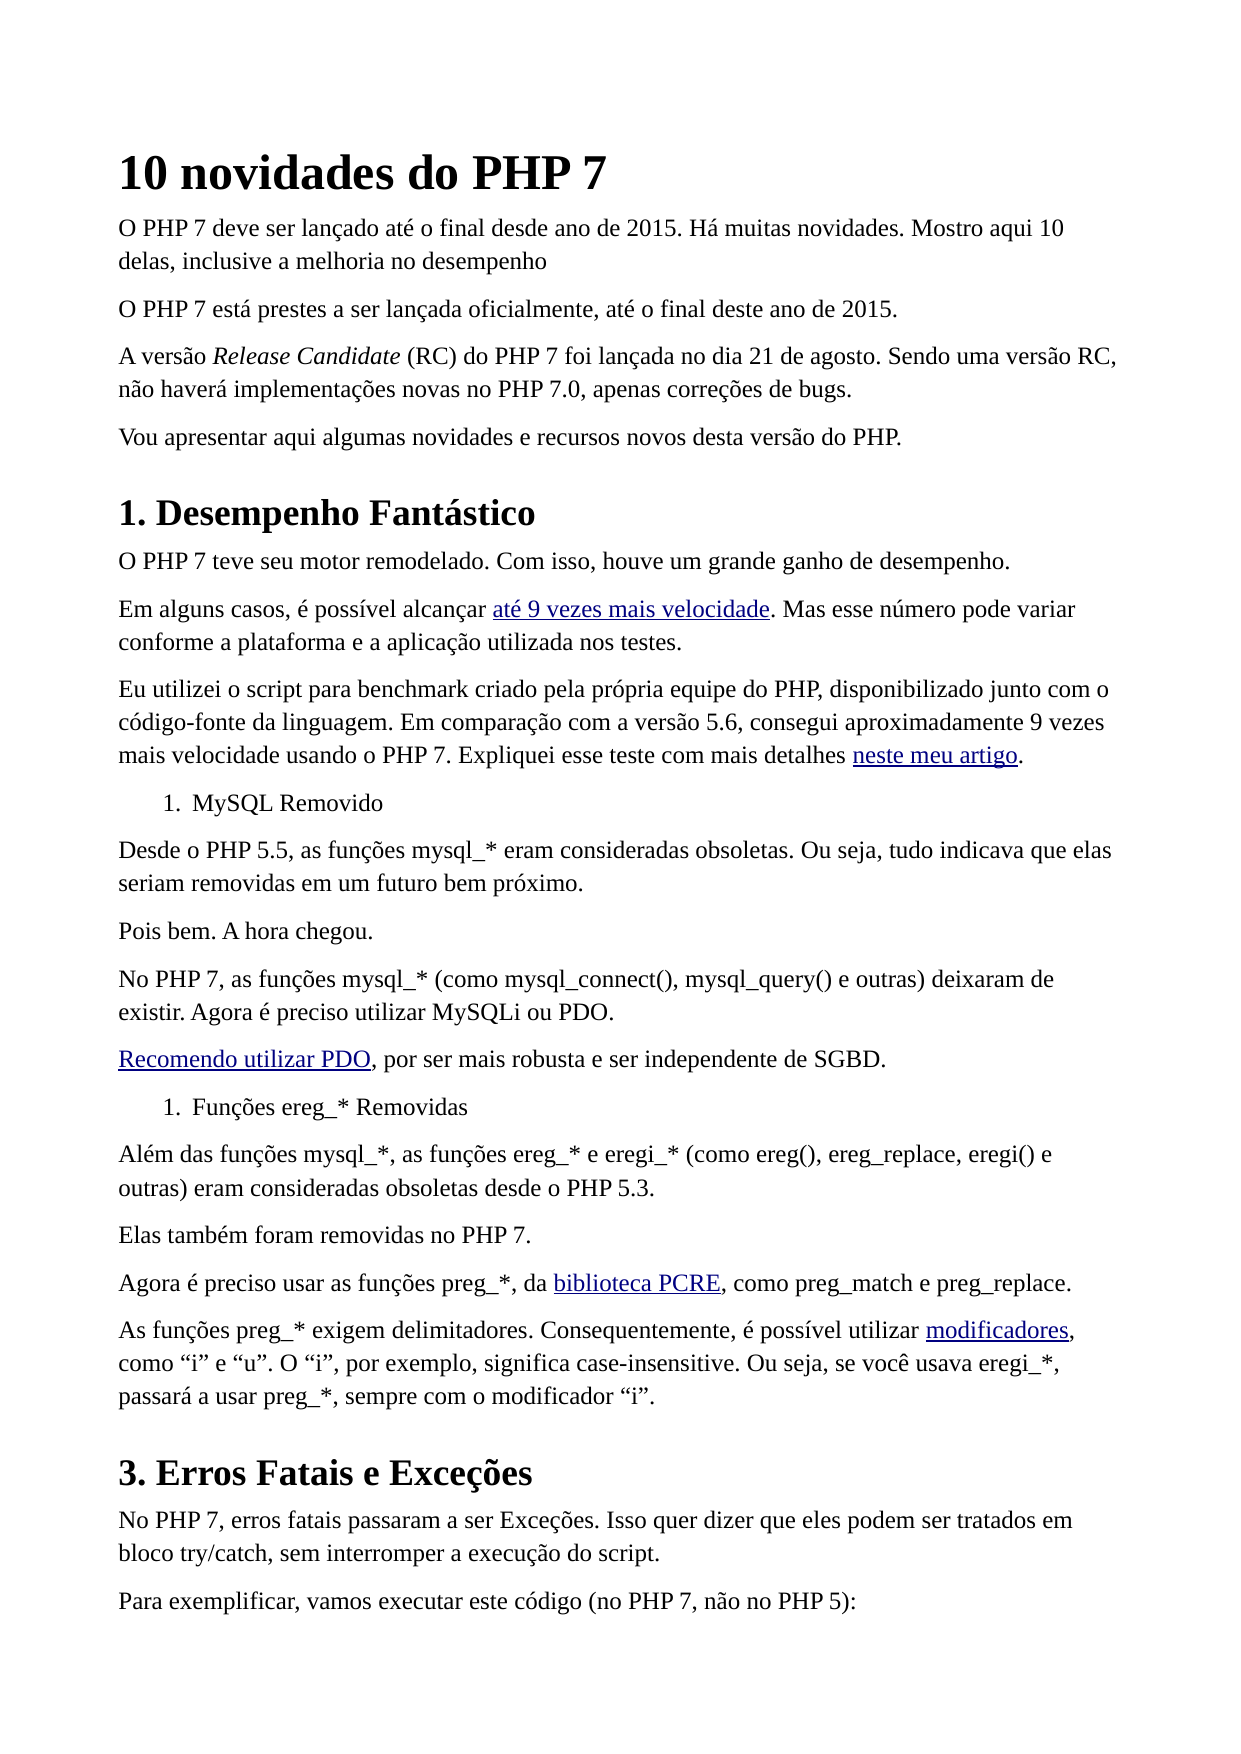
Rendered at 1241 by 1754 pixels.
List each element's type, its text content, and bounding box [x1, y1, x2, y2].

text Vou apresentar aqui algumas novidades e recursos novos desta versão do PHP. [118, 422, 1122, 451]
text Recomendo utilizar PDO, por ser mais robusta e ser independente de SGBD. [118, 1044, 1122, 1073]
text O PHP 7 deve ser lançado até o final desde ano de 2015. Há muitas novidades. Mostro aqui 10 delas, inclusive a melhoria no desempenho [118, 213, 1122, 275]
list MySQL Removido [162, 788, 1122, 817]
text Agora é preciso usar as funções preg_*, da biblioteca PCRE, como preg_match e preg_replace. [118, 1268, 1122, 1297]
text No PHP 7, erros fatais passaram a ser Exceções. Isso quer dizer que eles podem ser tratados em bloco try/catch, sem interromper a execução do script. [118, 1506, 1122, 1567]
text Pois bem. A hora chegou. [118, 916, 1122, 945]
text O PHP 7 está prestes a ser lançada oficialmente, até o final deste ano de 2015. [118, 294, 1122, 322]
subtitle 3. Erros Fatais e Exceções [118, 1450, 1122, 1493]
subtitle 1. Desempenho Fantástico [118, 490, 1122, 533]
text No PHP 7, as funções mysql_* (como mysql_connect(), mysql_query() e outras) deixaram de existir. Agora é preciso utilizar MySQLi ou PDO. [118, 964, 1122, 1026]
text Desde o PHP 5.5, as funções mysql_* eram consideradas obsoletas. Ou seja, tudo indicava que elas seriam removidas em um futuro bem próximo. [118, 836, 1122, 897]
text O PHP 7 teve seu motor remodelado. Com isso, houve um grande ganho de desempenho. [118, 546, 1122, 575]
text Além das funções mysql_*, as funções ereg_* e eregi_* (como ereg(), ereg_replace, eregi() e outras) eram consideradas obsoletas desde o PHP 5.3. [118, 1139, 1122, 1201]
text Eu utilizei o script para benchmark criado pela própria equipe do PHP, disponibilizado junto com o código-fonte da linguagem. Em comparação com a versão 5.6, consegui aproximadamente 9 vezes mais velocidade usando o PHP 7. Expliquei esse teste com mais detalhes neste meu artigo. [118, 674, 1122, 769]
text Elas também foram removidas no PHP 7. [118, 1220, 1122, 1249]
list Funções ereg_* Removidas [162, 1092, 1122, 1121]
text Para exemplificar, vamos executar este código (no PHP 7, não no PHP 5): [118, 1586, 1122, 1615]
text As funções preg_* exigem delimitadores. Consequentemente, é possível utilizar modificadores, como “i” e “u”. O “i”, por exemplo, significa case-insensitive. Ou seja, se você usava eregi_*, passará a usar preg_*, sempre com o modificador “i”. [118, 1315, 1122, 1410]
subtitle 10 novidades do PHP 7 [118, 143, 1122, 201]
text A versão Release Candidate (RC) do PHP 7 foi lançada no dia 21 de agosto. Sendo uma versão RC, não haverá implementações novas no PHP 7.0, apenas correções de bugs. [118, 341, 1122, 403]
text Em alguns casos, é possível alcançar até 9 vezes mais velocidade. Mas esse número pode variar conforme a plataforma e a aplicação utilizada nos testes. [118, 594, 1122, 655]
